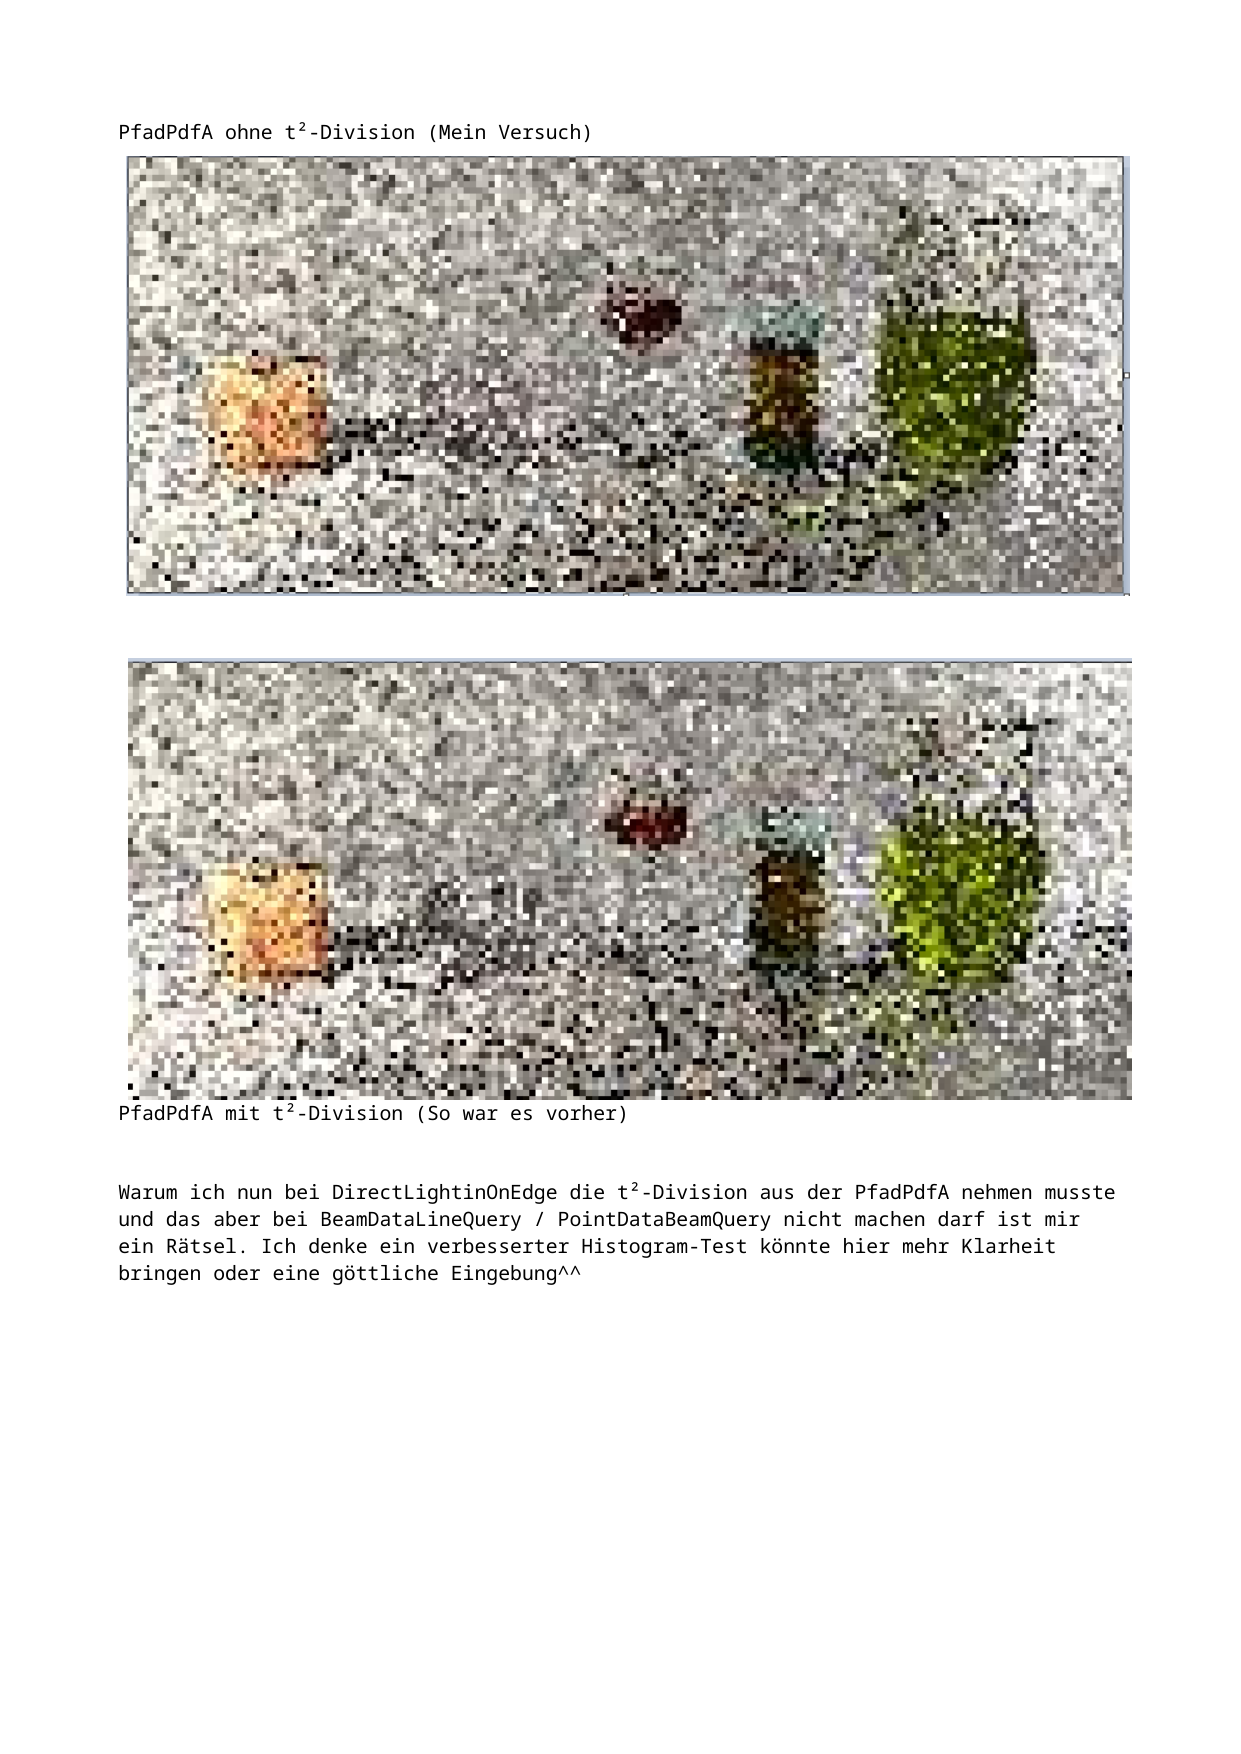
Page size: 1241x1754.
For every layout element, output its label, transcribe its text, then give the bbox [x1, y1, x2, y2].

picture [126, 156, 1130, 596]
text PfadPdfA mit t²-Division (So war es vorher) [118, 634, 1122, 1127]
text Warum ich nun bei DirectLightinOnEdge die t²-Division aus der PfadPdfA nehmen musste und das aber bei BeamDataLineQuery / PointDataBeamQuery nicht machen darf ist mir ein Rätsel. Ich denke ein verbesserter Histogram-Test könnte hier mehr Klarheit bringen oder eine göttliche Eingebung^^ [118, 1178, 1122, 1286]
text PfadPdfA ohne t²-Division (Mein Versuch) [118, 118, 1122, 145]
picture [128, 658, 1132, 1100]
